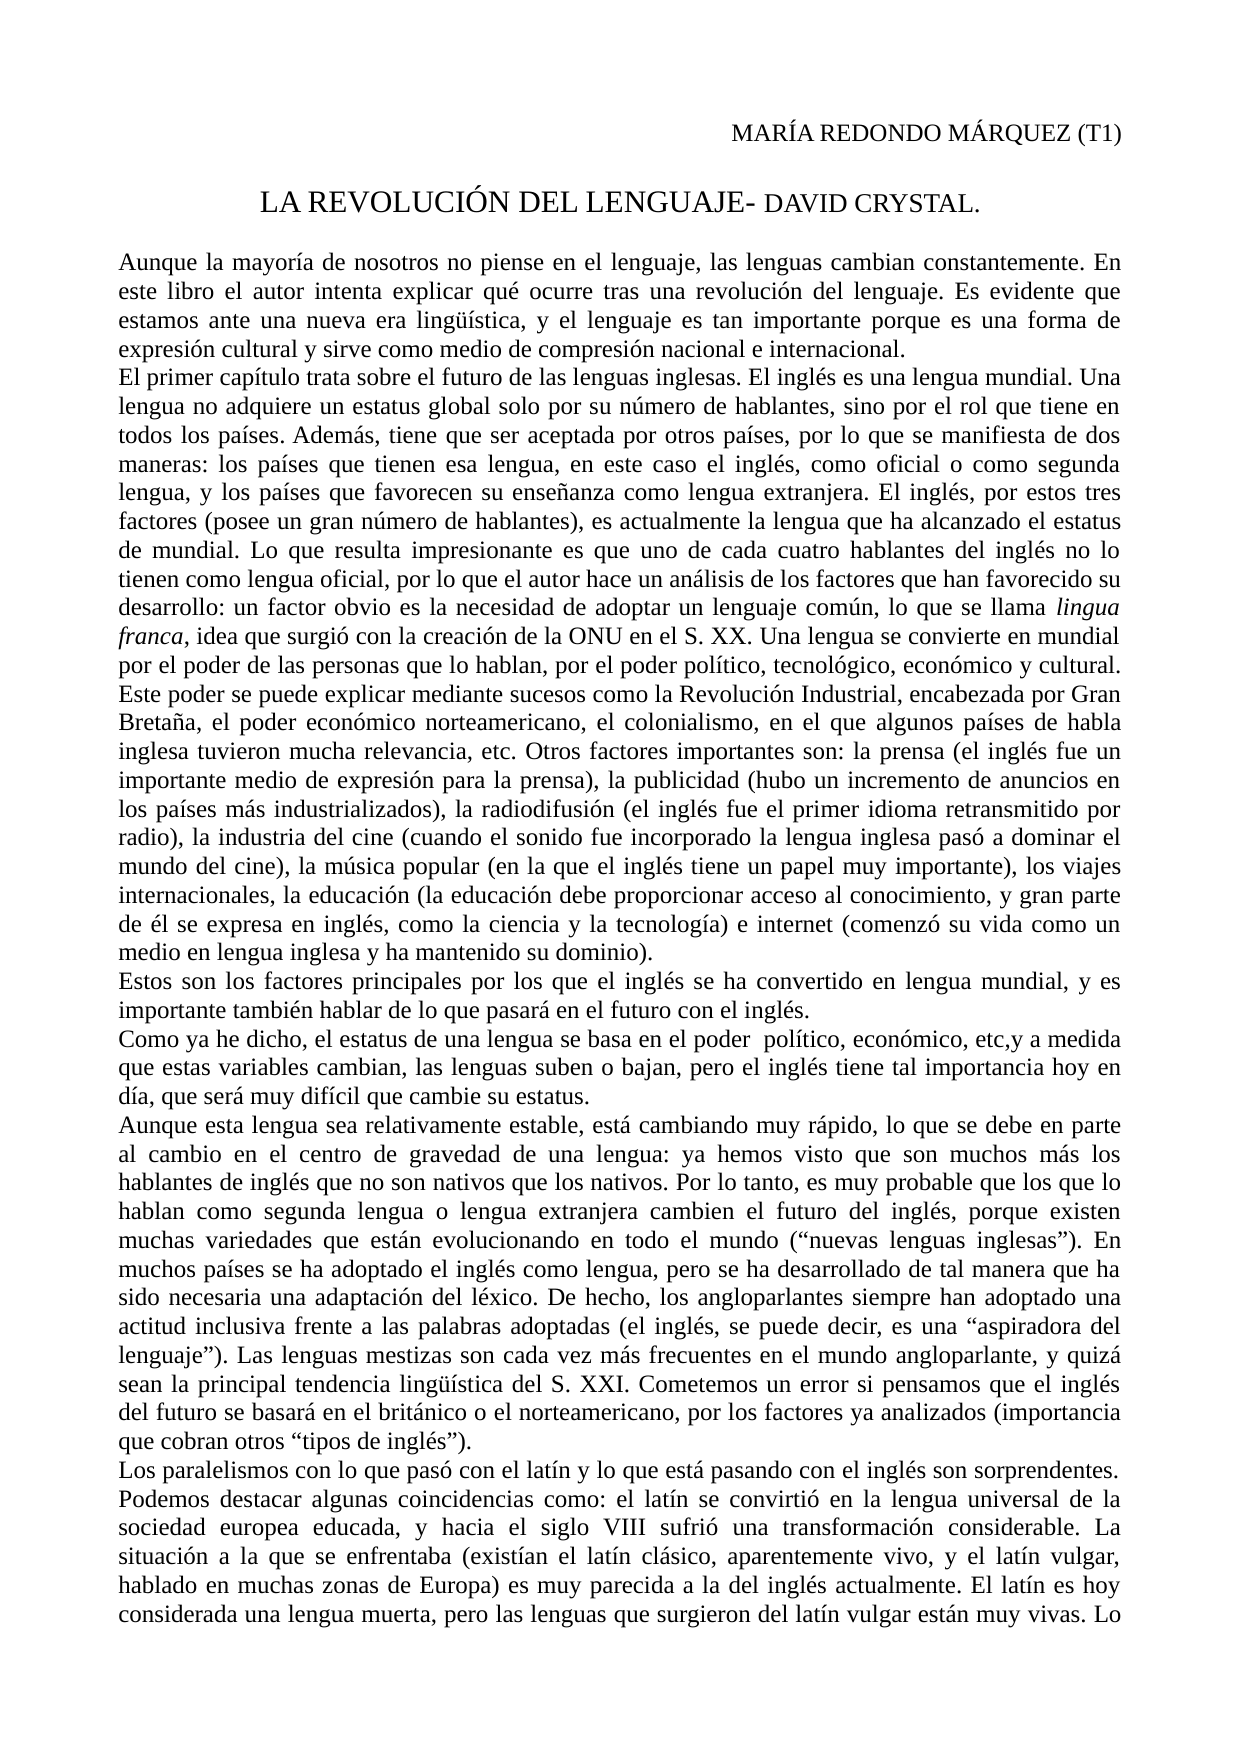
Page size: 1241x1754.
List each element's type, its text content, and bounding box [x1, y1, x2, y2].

text Aunque esta lengua sea relativamente estable, está cambiando muy rápido, lo que se debe en parte al cambio en el centro de gravedad de una lengua: ya hemos visto que son muchos más los hablantes de inglés que no son nativos que los nativos. Por lo tanto, es muy probable que los que lo hablan como segunda lengua o lengua extranjera cambien el futuro del inglés, porque existen muchas variedades que están evolucionando en todo el mundo (“nuevas lenguas inglesas”). En muchos países se ha adoptado el inglés como lengua, pero se ha desarrollado de tal manera que ha sido necesaria una adaptación del léxico. De hecho, los angloparlantes siempre han adoptado una actitud inclusiva frente a las palabras adoptadas (el inglés, se puede decir, es una “aspiradora del lenguaje”). Las lenguas mestizas son cada vez más frecuentes en el mundo angloparlante, y quizá sean la principal tendencia lingüística del S. XXI. Cometemos un error si pensamos que el inglés del futuro se basará en el británico o el norteamericano, por los factores ya analizados (importancia que cobran otros “tipos de inglés”). [118, 1110, 1122, 1455]
text Como ya he dicho, el estatus de una lengua se basa en el poder político, económico, etc,y a medida que estas variables cambian, las lenguas suben o bajan, pero el inglés tiene tal importancia hoy en día, que será muy difícil que cambie su estatus. [118, 1024, 1122, 1110]
text Los paralelismos con lo que pasó con el latín y lo que está pasando con el inglés son sorprendentes. Podemos destacar algunas coincidencias como: el latín se convirtió en la lengua universal de la sociedad europea educada, y hacia el siglo VIII sufrió una transformación considerable. La situación a la que se enfrentaba (existían el latín clásico, aparentemente vivo, y el latín vulgar, hablado en muchas zonas de Europa) es muy parecida a la del inglés actualmente. El latín es hoy considerada una lengua muerta, pero las lenguas que surgieron del latín vulgar están muy vivas. Lo [118, 1455, 1122, 1627]
text LA REVOLUCIÓN DEL LENGUAJE- DAVID CRYSTAL. [118, 183, 1122, 219]
text El primer capítulo trata sobre el futuro de las lenguas inglesas. El inglés es una lengua mundial. Una lengua no adquiere un estatus global solo por su número de hablantes, sino por el rol que tiene en todos los países. Además, tiene que ser aceptada por otros países, por lo que se manifiesta de dos maneras: los países que tienen esa lengua, en este caso el inglés, como oficial o como segunda lengua, y los países que favorecen su enseñanza como lengua extranjera. El inglés, por estos tres factores (posee un gran número de hablantes), es actualmente la lengua que ha alcanzado el estatus de mundial. Lo que resulta impresionante es que uno de cada cuatro hablantes del inglés no lo tienen como lengua oficial, por lo que el autor hace un análisis de los factores que han favorecido su desarrollo: un factor obvio es la necesidad de adoptar un lenguaje común, lo que se llama lingua franca, idea que surgió con la creación de la ONU en el S. XX. Una lengua se convierte en mundial por el poder de las personas que lo hablan, por el poder político, tecnológico, económico y cultural. Este poder se puede explicar mediante sucesos como la Revolución Industrial, encabezada por Gran Bretaña, el poder económico norteamericano, el colonialismo, en el que algunos países de habla inglesa tuvieron mucha relevancia, etc. Otros factores importantes son: la prensa (el inglés fue un importante medio de expresión para la prensa), la publicidad (hubo un incremento de anuncios en los países más industrializados), la radiodifusión (el inglés fue el primer idioma retransmitido por radio), la industria del cine (cuando el sonido fue incorporado la lengua inglesa pasó a dominar el mundo del cine), la música popular (en la que el inglés tiene un papel muy importante), los viajes internacionales, la educación (la educación debe proporcionar acceso al conocimiento, y gran parte de él se expresa en inglés, como la ciencia y la tecnología) e internet (comenzó su vida como un medio en lengua inglesa y ha mantenido su dominio). [118, 362, 1122, 966]
text MARÍA REDONDO MÁRQUEZ (T1) [118, 118, 1122, 147]
text Aunque la mayoría de nosotros no piense en el lenguaje, las lenguas cambian constantemente. En este libro el autor intenta explicar qué ocurre tras una revolución del lenguaje. Es evidente que estamos ante una nueva era lingüística, y el lenguaje es tan importante porque es una forma de expresión cultural y sirve como medio de compresión nacional e internacional. [118, 247, 1122, 362]
text Estos son los factores principales por los que el inglés se ha convertido en lengua mundial, y es importante también hablar de lo que pasará en el futuro con el inglés. [118, 966, 1122, 1024]
